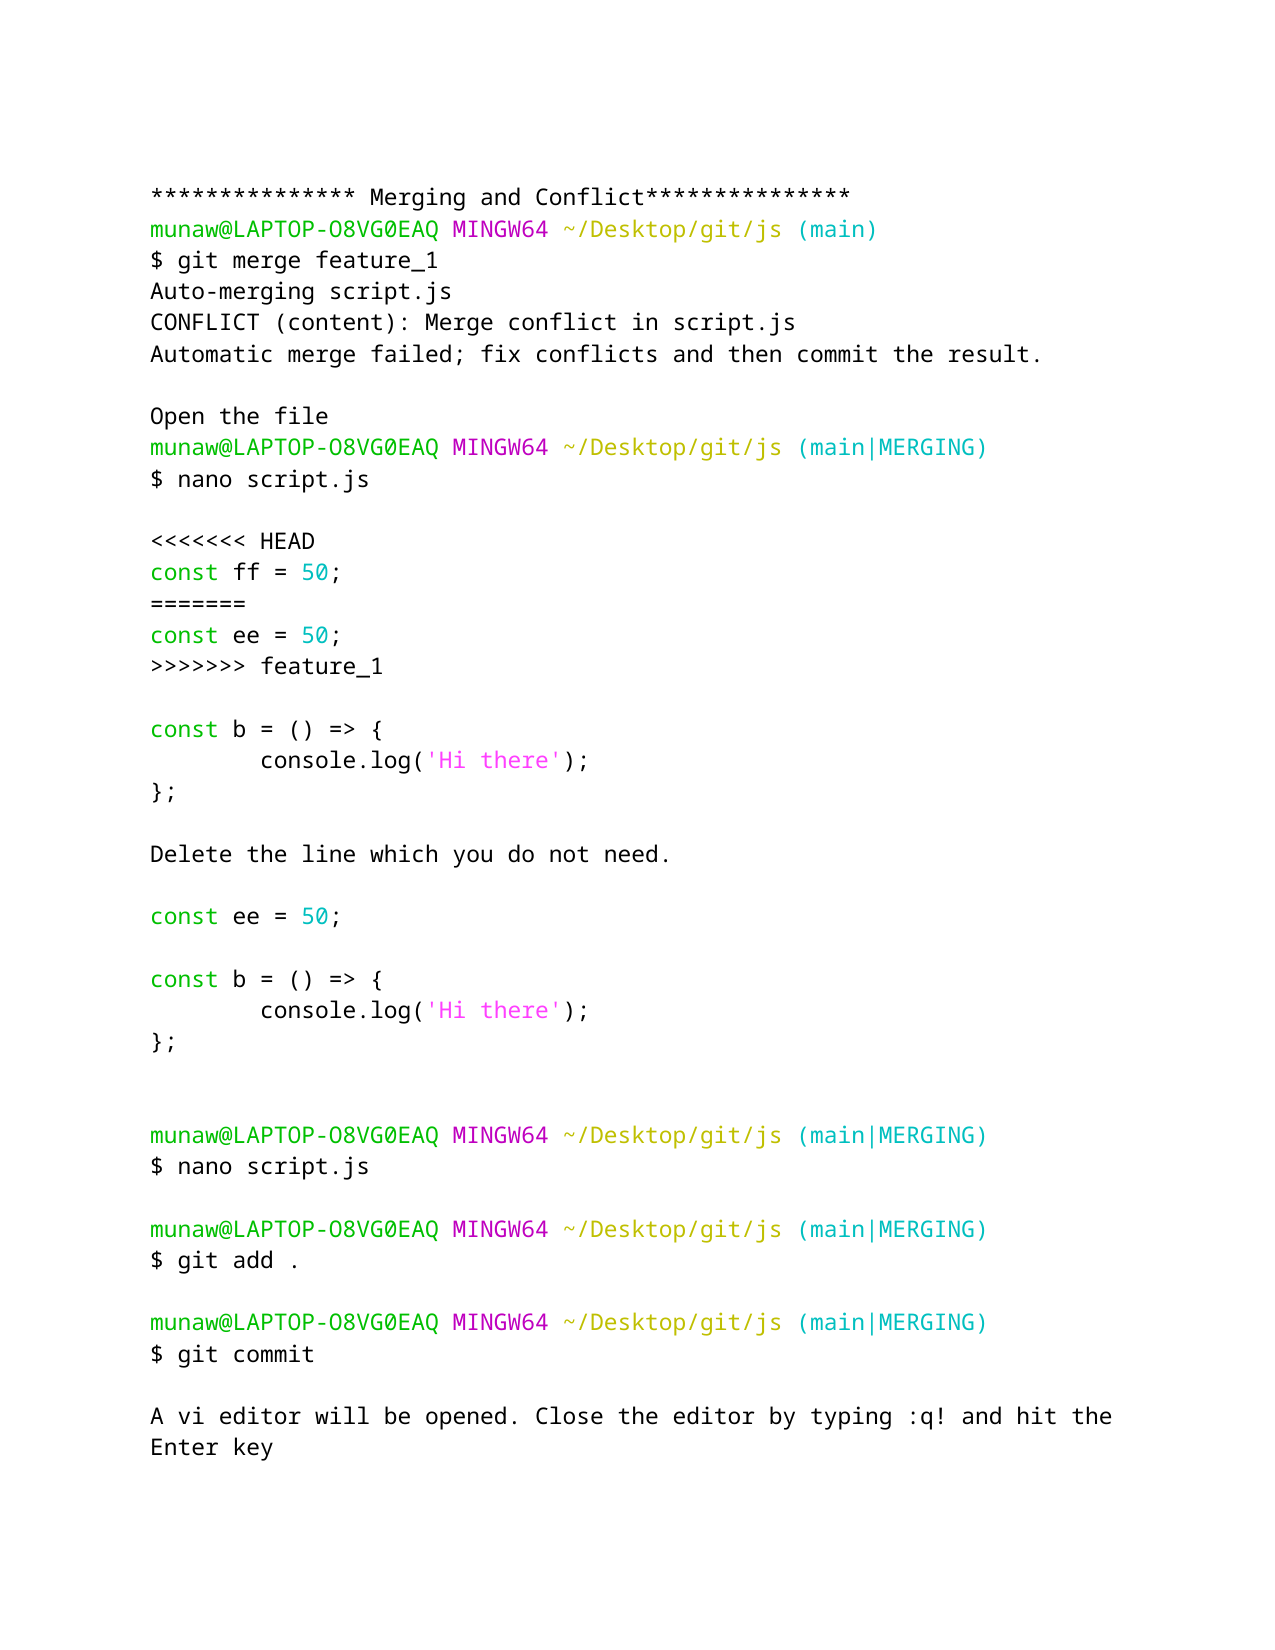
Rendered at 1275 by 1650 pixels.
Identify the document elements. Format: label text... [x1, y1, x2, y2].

text const b = () => { [150, 962, 1125, 994]
text console.log('Hi there'); [150, 744, 1125, 775]
text $ nano script.js [150, 462, 1125, 494]
text CONFLICT (content): Merge conflict in script.js [150, 306, 1125, 337]
text >>>>>>> feature_1 [150, 650, 1125, 681]
text munaw@LAPTOP-O8VG0EAQ MINGW64 ~/Desktop/git/js (main) [150, 212, 1125, 244]
text Auto-merging script.js [150, 275, 1125, 306]
text console.log('Hi there'); [150, 994, 1125, 1025]
text $ git commit [150, 1337, 1125, 1369]
text *************** Merging and Conflict*************** [150, 181, 1125, 212]
text }; [150, 1025, 1125, 1056]
text munaw@LAPTOP-O8VG0EAQ MINGW64 ~/Desktop/git/js (main|MERGING) [150, 1119, 1125, 1150]
text const b = () => { [150, 712, 1125, 744]
text const ee = 50; [150, 619, 1125, 650]
text munaw@LAPTOP-O8VG0EAQ MINGW64 ~/Desktop/git/js (main|MERGING) [150, 431, 1125, 462]
text $ git merge feature_1 [150, 244, 1125, 275]
text $ git add . [150, 1244, 1125, 1275]
text $ nano script.js [150, 1150, 1125, 1181]
text const ff = 50; [150, 556, 1125, 587]
text munaw@LAPTOP-O8VG0EAQ MINGW64 ~/Desktop/git/js (main|MERGING) [150, 1306, 1125, 1337]
text Delete the line which you do not need. [150, 837, 1125, 869]
text }; [150, 775, 1125, 806]
text ======= [150, 587, 1125, 619]
text <<<<<<< HEAD [150, 525, 1125, 556]
text munaw@LAPTOP-O8VG0EAQ MINGW64 ~/Desktop/git/js (main|MERGING) [150, 1212, 1125, 1244]
text const ee = 50; [150, 900, 1125, 931]
text Open the file [150, 400, 1125, 431]
text Automatic merge failed; fix conflicts and then commit the result. [150, 337, 1125, 369]
text A vi editor will be opened. Close the editor by typing :q! and hit the Enter key [150, 1400, 1125, 1462]
